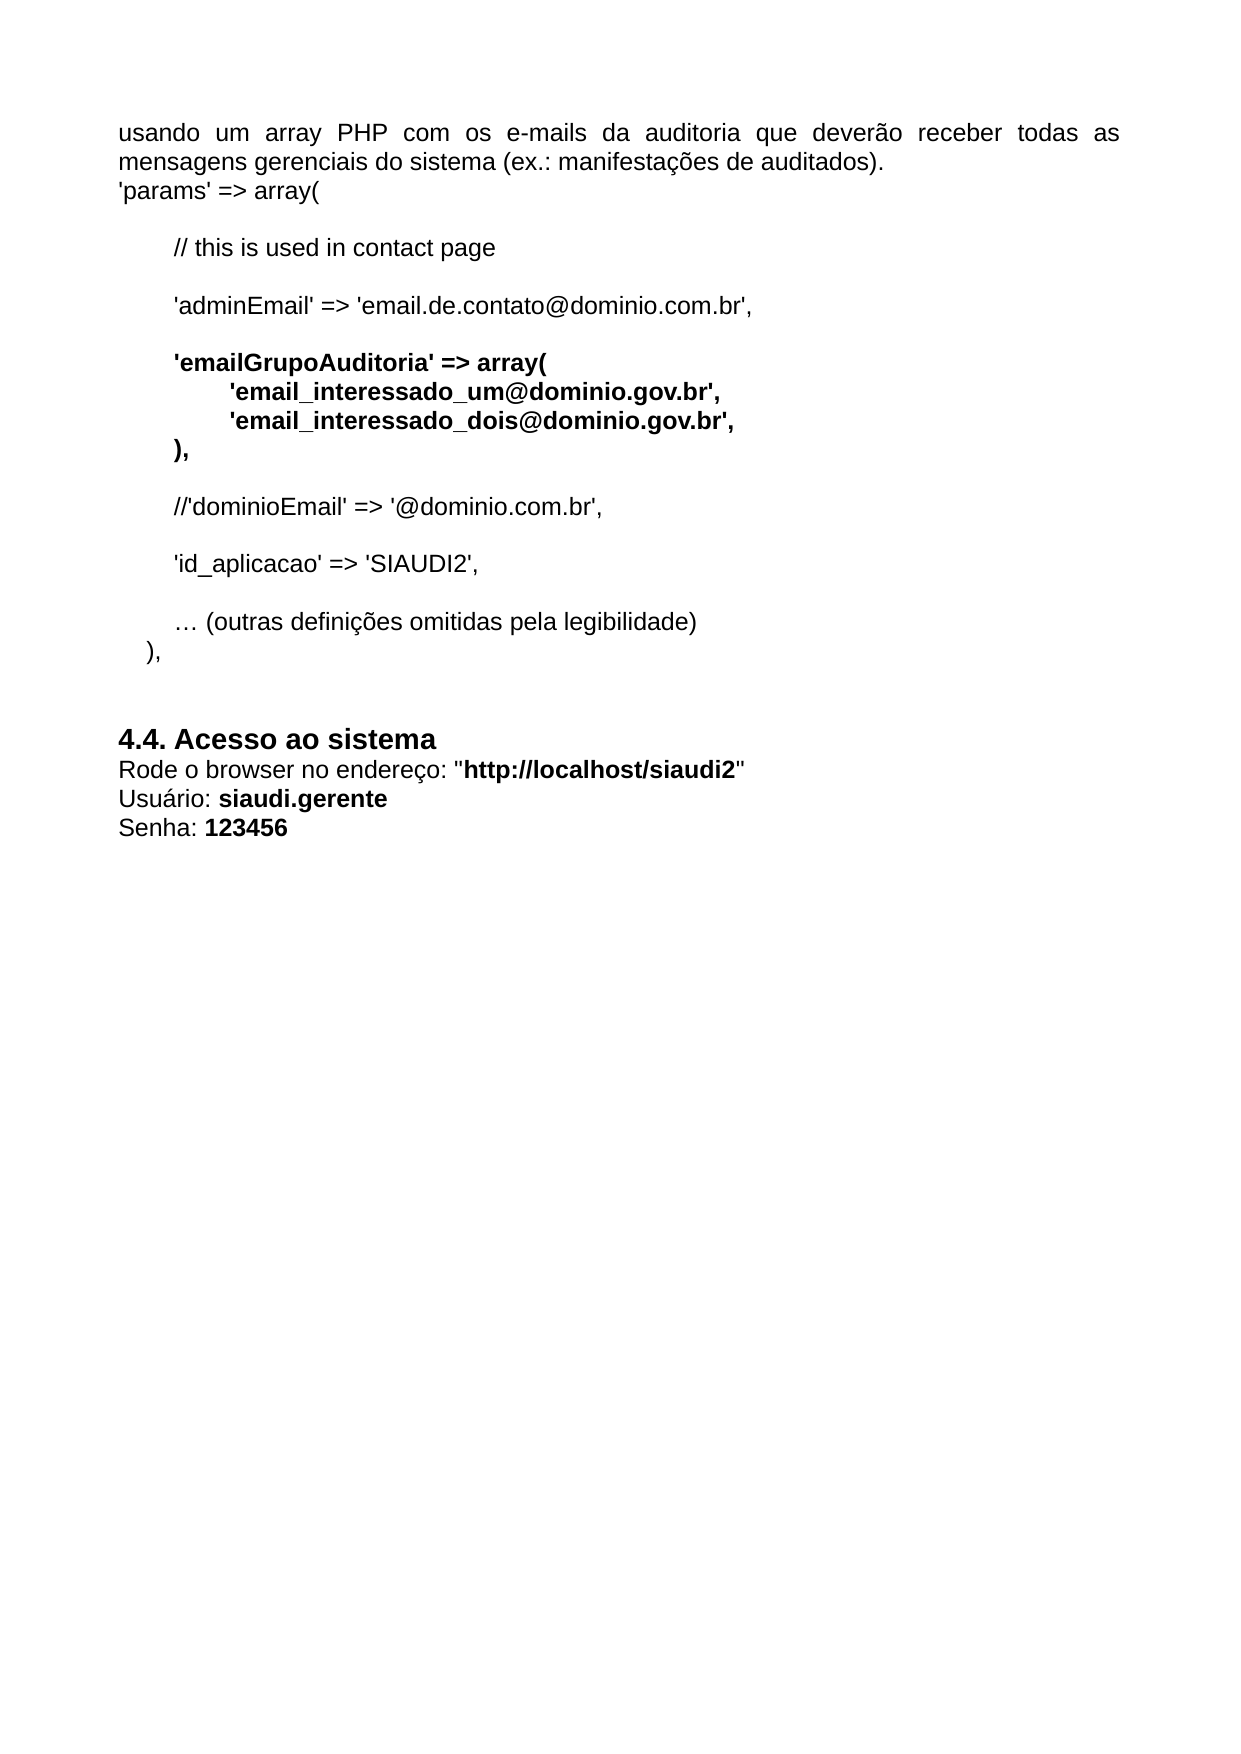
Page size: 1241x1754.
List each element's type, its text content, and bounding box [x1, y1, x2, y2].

text ), [118, 636, 1122, 664]
text Usuário: siaudi.gerente [118, 784, 1122, 813]
text 'id_aplicacao' => 'SIAUDI2', [118, 549, 1122, 578]
text 4.4. Acesso ao sistema [118, 722, 1122, 755]
text 'params' => array( [118, 176, 1122, 204]
text Rode o browser no endereço: "http://localhost/siaudi2" [118, 755, 1122, 784]
text usando um array PHP com os e-mails da auditoria que deverão receber todas as mensagens gerenciais do sistema (ex.: manifestações de auditados). [118, 118, 1122, 176]
text 'email_interessado_um@dominio.gov.br', [118, 377, 1122, 406]
text 'email_interessado_dois@dominio.gov.br', [118, 406, 1122, 434]
text 'adminEmail' => 'email.de.contato@dominio.com.br', [118, 291, 1122, 319]
text // this is used in contact page [118, 233, 1122, 262]
text Senha: 123456 [118, 813, 1122, 842]
text 'emailGrupoAuditoria' => array( [118, 348, 1122, 377]
text … (outras definições omitidas pela legibilidade) [118, 607, 1122, 636]
text ), [118, 434, 1122, 463]
text //'dominioEmail' => '@dominio.com.br', [118, 492, 1122, 521]
